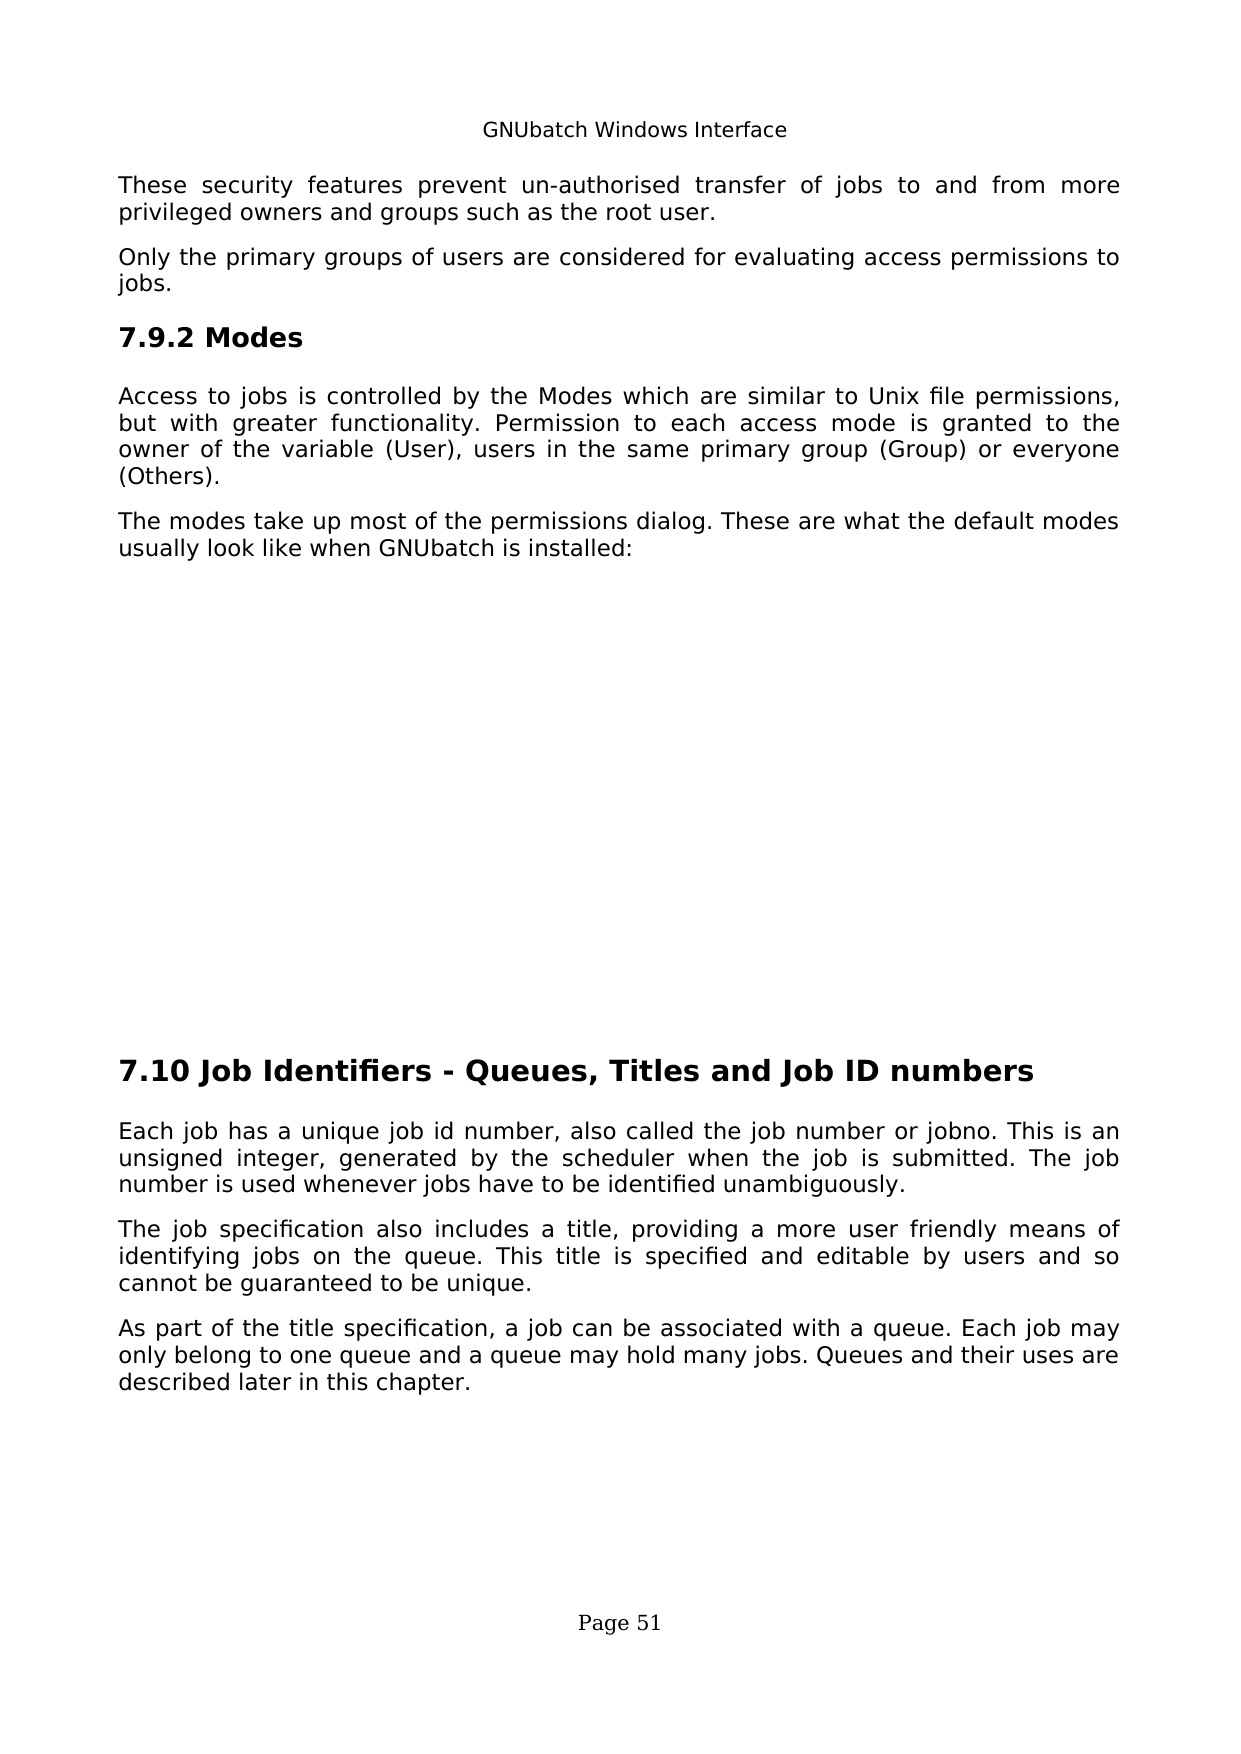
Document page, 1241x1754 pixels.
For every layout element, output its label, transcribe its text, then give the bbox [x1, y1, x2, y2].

text The job specification also includes a title, providing a more user friendly means of identifying jobs on the queue. This title is specified and editable by users and so cannot be guaranteed to be unique. [118, 1217, 1122, 1297]
subtitle Modes [118, 322, 1122, 353]
text As part of the title specification, a job can be associated with a queue. Each job may only belong to one queue and a queue may hold many jobs. Queues and their uses are described later in this chapter. [118, 1315, 1122, 1396]
subtitle Job Identifiers - Queues, Titles and Job ID numbers [118, 1054, 1122, 1088]
text Only the primary groups of users are considered for evaluating access permissions to jobs. [118, 244, 1122, 297]
text The modes take up most of the permissions dialog. These are what the default modes usually look like when GNUbatch is installed: [118, 508, 1122, 562]
text Each job has a unique job id number, also called the job number or jobno. This is an unsigned integer, generated by the scheduler when the job is submitted. The job number is used whenever jobs have to be identified unambiguously. [118, 1118, 1122, 1198]
text These security features prevent un-authorised transfer of jobs to and from more privileged owners and groups such as the root user. [118, 172, 1122, 225]
text Access to jobs is controlled by the Modes which are similar to Unix file permissions, but with greater functionality. Permission to each access mode is granted to the owner of the variable (User), users in the same primary group (Group) or everyone (Others). [118, 383, 1122, 490]
